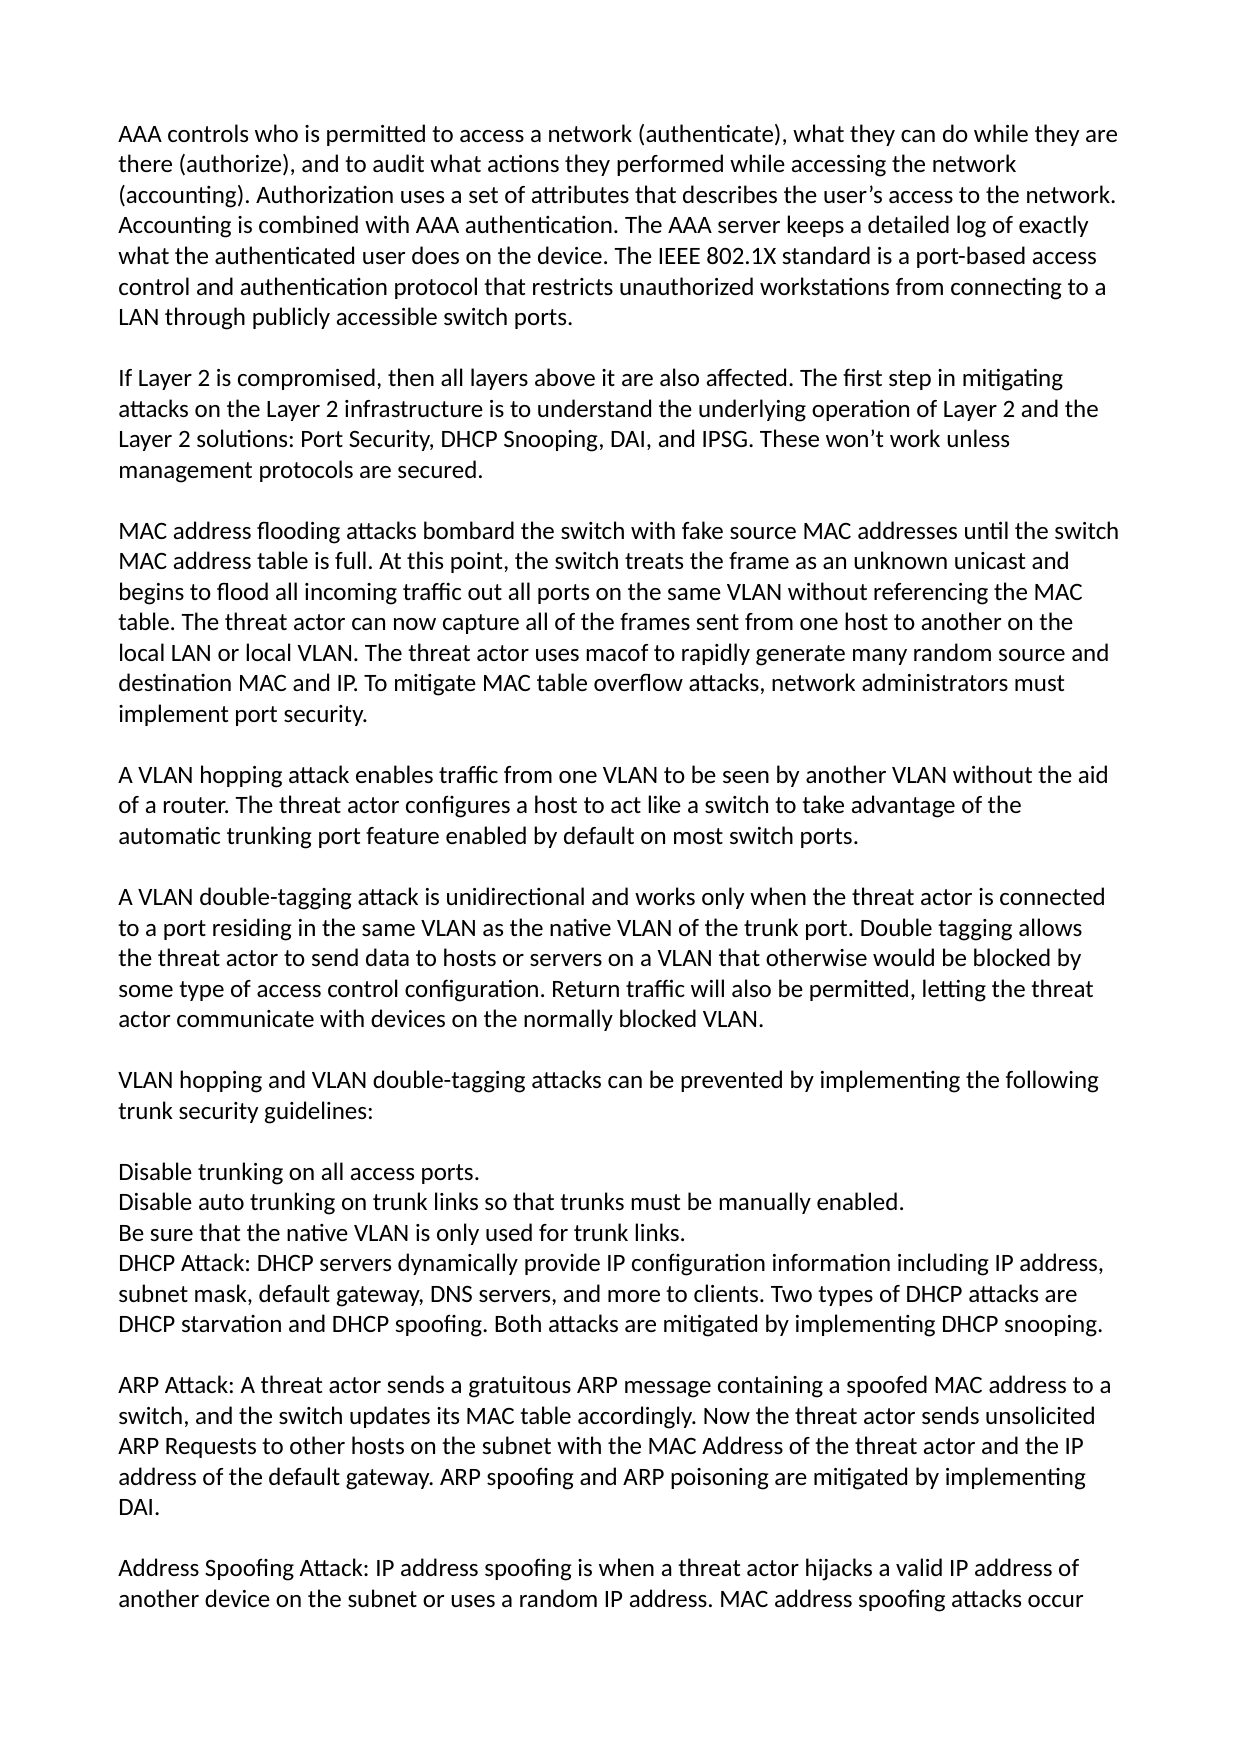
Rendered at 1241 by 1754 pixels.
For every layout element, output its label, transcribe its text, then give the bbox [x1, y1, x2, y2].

text A VLAN hopping attack enables traffic from one VLAN to be seen by another VLAN without the aid of a router. The threat actor configures a host to act like a switch to take advantage of the automatic trunking port feature enabled by default on most switch ports. [118, 759, 1122, 851]
text AAA controls who is permitted to access a network (authenticate), what they can do while they are there (authorize), and to audit what actions they performed while accessing the network (accounting). Authorization uses a set of attributes that describes the user’s access to the network. Accounting is combined with AAA authentication. The AAA server keeps a detailed log of exactly what the authenticated user does on the device. The IEEE 802.1X standard is a port-based access control and authentication protocol that restricts unauthorized workstations from connecting to a LAN through publicly accessible switch ports. [118, 118, 1122, 332]
text MAC address flooding attacks bombard the switch with fake source MAC addresses until the switch MAC address table is full. At this point, the switch treats the frame as an unknown unicast and begins to flood all incoming traffic out all ports on the same VLAN without referencing the MAC table. The threat actor can now capture all of the frames sent from one host to another on the local LAN or local VLAN. The threat actor uses macof to rapidly generate many random source and destination MAC and IP. To mitigate MAC table overflow attacks, network administrators must implement port security. [118, 515, 1122, 728]
text Address Spoofing Attack: IP address spoofing is when a threat actor hijacks a valid IP address of another device on the subnet or uses a random IP address. MAC address spoofing attacks occur [118, 1553, 1122, 1614]
text Disable trunking on all access ports. [118, 1156, 1122, 1186]
text Disable auto trunking on trunk links so that trunks must be manually enabled. [118, 1186, 1122, 1217]
text DHCP Attack: DHCP servers dynamically provide IP configuration information including IP address, subnet mask, default gateway, DNS servers, and more to clients. Two types of DHCP attacks are DHCP starvation and DHCP spoofing. Both attacks are mitigated by implementing DHCP snooping. [118, 1247, 1122, 1339]
text If Layer 2 is compromised, then all layers above it are also affected. The first step in mitigating attacks on the Layer 2 infrastructure is to understand the underlying operation of Layer 2 and the Layer 2 solutions: Port Security, DHCP Snooping, DAI, and IPSG. These won’t work unless management protocols are secured. [118, 362, 1122, 484]
text VLAN hopping and VLAN double-tagging attacks can be prevented by implementing the following trunk security guidelines: [118, 1064, 1122, 1125]
text Be sure that the native VLAN is only used for trunk links. [118, 1217, 1122, 1247]
text A VLAN double-tagging attack is unidirectional and works only when the threat actor is connected to a port residing in the same VLAN as the native VLAN of the trunk port. Double tagging allows the threat actor to send data to hosts or servers on a VLAN that otherwise would be blocked by some type of access control configuration. Return traffic will also be permitted, letting the threat actor communicate with devices on the normally blocked VLAN. [118, 881, 1122, 1034]
text ARP Attack: A threat actor sends a gratuitous ARP message containing a spoofed MAC address to a switch, and the switch updates its MAC table accordingly. Now the threat actor sends unsolicited ARP Requests to other hosts on the subnet with the MAC Address of the threat actor and the IP address of the default gateway. ARP spoofing and ARP poisoning are mitigated by implementing DAI. [118, 1369, 1122, 1522]
